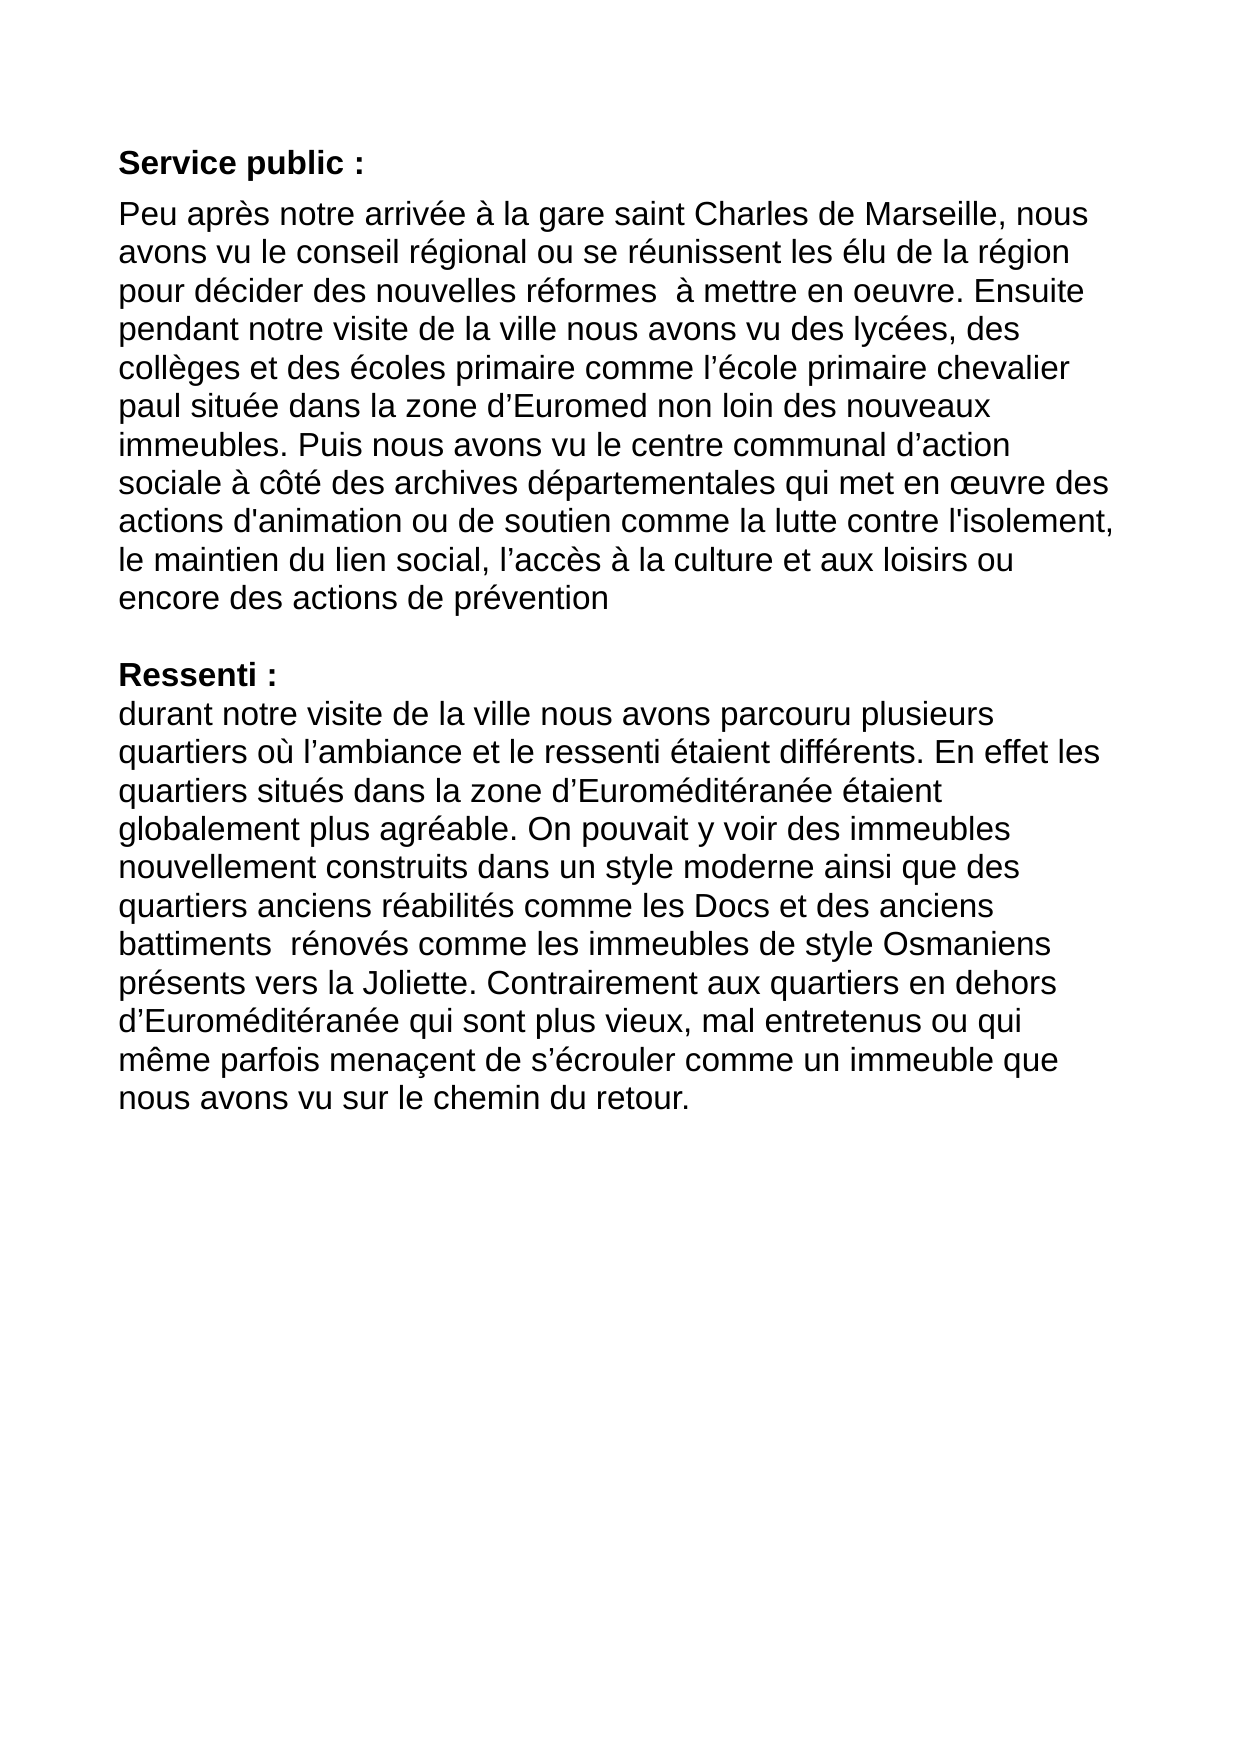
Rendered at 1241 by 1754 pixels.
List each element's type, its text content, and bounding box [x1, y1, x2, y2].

text durant notre visite de la ville nous avons parcouru plusieurs quartiers où l’ambiance et le ressenti étaient différents. En effet les quartiers situés dans la zone d’Euroméditéranée étaient globalement plus agréable. On pouvait y voir des immeubles nouvellement construits dans un style moderne ainsi que des quartiers anciens réabilités comme les Docs et des anciens battiments rénovés comme les immeubles de style Osmaniens présents vers la Joliette. Contrairement aux quartiers en dehors d’Euroméditéranée qui sont plus vieux, mal entretenus ou qui même parfois menaçent de s’écrouler comme un immeuble que nous avons vu sur le chemin du retour. [118, 694, 1122, 1117]
subtitle Service public : [118, 143, 1122, 182]
text Ressenti : [118, 655, 1122, 694]
text Peu après notre arrivée à la gare saint Charles de Marseille, nous avons vu le conseil régional ou se réunissent les élu de la région pour décider des nouvelles réformes à mettre en oeuvre. Ensuite pendant notre visite de la ville nous avons vu des lycées, des collèges et des écoles primaire comme l’école primaire chevalier paul située dans la zone d’Euromed non loin des nouveaux immeubles. Puis nous avons vu le centre communal d’action sociale à côté des archives départementales qui met en œuvre des actions d'animation ou de soutien comme la lutte contre l'isolement, le maintien du lien social, l’accès à la culture et aux loisirs ou encore des actions de prévention [118, 194, 1122, 617]
